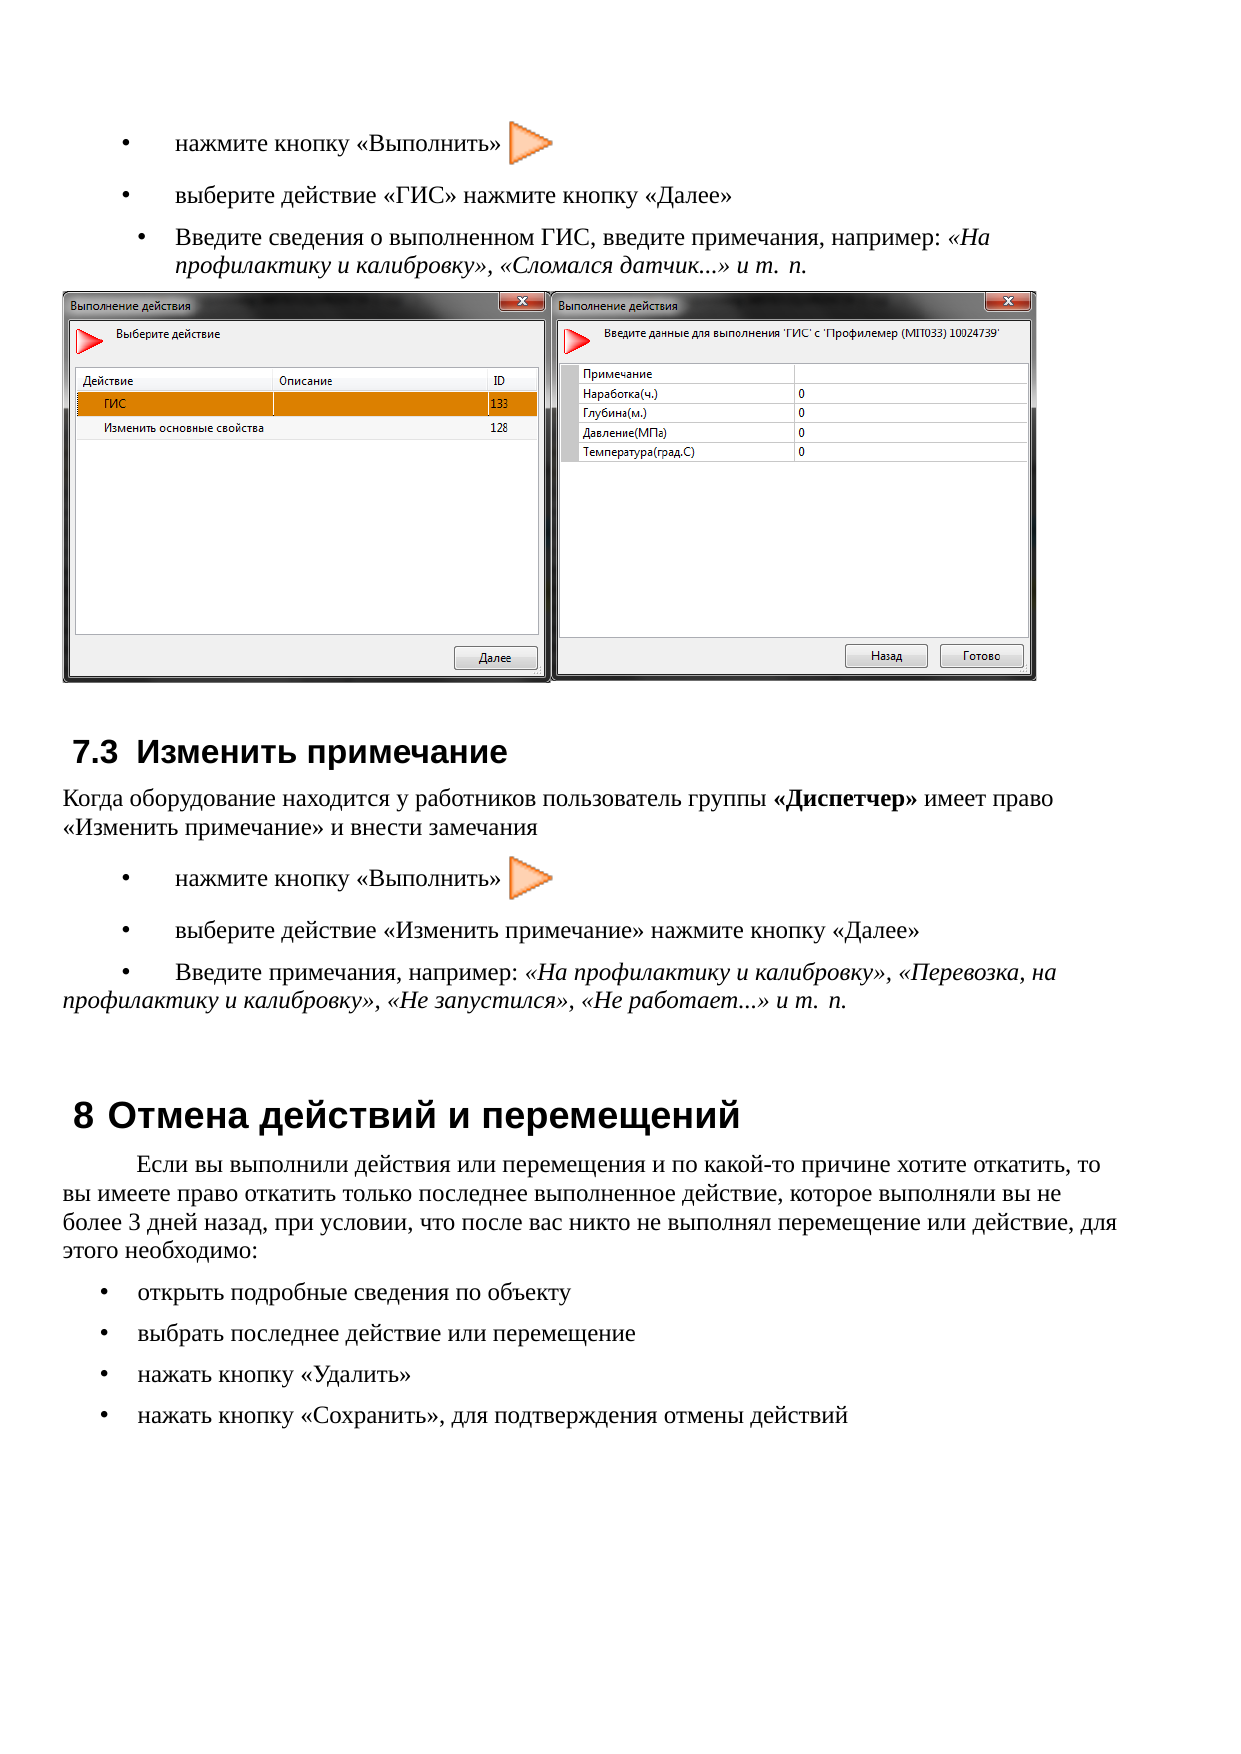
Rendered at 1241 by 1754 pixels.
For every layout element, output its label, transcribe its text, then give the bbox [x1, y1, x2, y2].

list Введите примечания, например: «На профилактику и калибровку», «Перевозка, на профилактику и калибровку», «Не запустился», «Не работает...» и т. п. [62, 957, 1123, 1014]
list [558, 853, 1123, 903]
picture [508, 118, 558, 169]
list нажать кнопку «Удалить» [100, 1359, 1123, 1388]
subtitle Отмена действий и перемещений [62, 1093, 1123, 1137]
list выберите действие «Изменить примечание» нажмите кнопку «Далее» [62, 916, 1123, 944]
list нажмите кнопку «Выполнить» [62, 853, 508, 903]
list выберите действие «ГИС» нажмите кнопку «Далее» [62, 181, 1123, 209]
text Если вы выполнили действия или перемещения и по какой-то причине хотите откатить, то вы имеете право откатить только последнее выполненное действие, которое выполняли вы не более 3 дней назад, при условии, что после вас никто не выполнял перемещение или действие, для этого необходимо: [62, 1149, 1123, 1264]
list [558, 118, 1123, 168]
picture [62, 291, 1037, 683]
list открыть подробные сведения по объекту [100, 1277, 1123, 1306]
subtitle Изменить примечание [62, 732, 1123, 771]
list выбрать последнее действие или перемещение [100, 1318, 1123, 1347]
list нажать кнопку «Сохранить», для подтверждения отмены действий [100, 1401, 1123, 1429]
list нажмите кнопку «Выполнить» [62, 118, 508, 168]
picture [508, 853, 558, 904]
list Введите сведения о выполненном ГИС, введите примечания, например: «На профилактику и калибровку», «Сломался датчик...» и т. п. [137, 222, 1123, 279]
list Когда оборудование находится у работников пользователь группы «Диспетчер» имеет право «Изменить примечание» и внести замечания [62, 783, 1123, 841]
